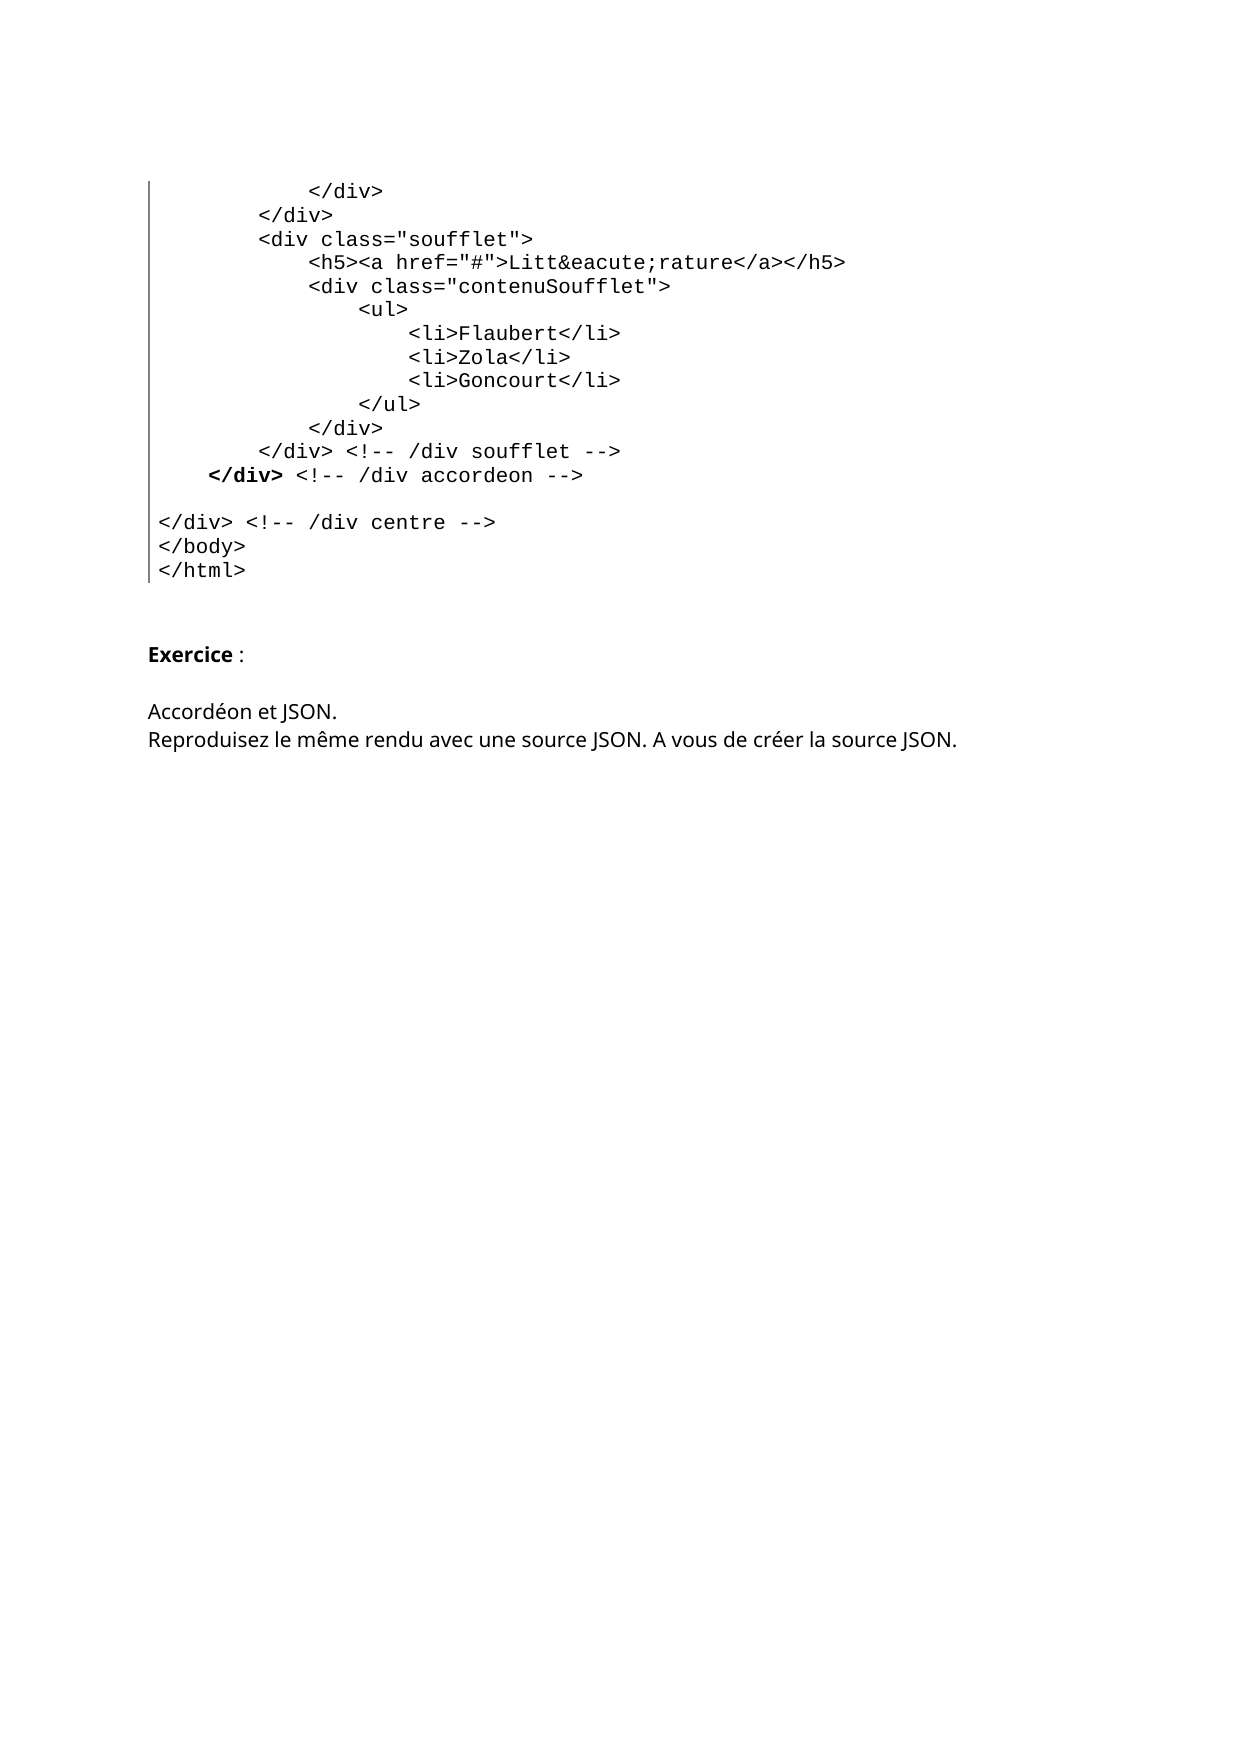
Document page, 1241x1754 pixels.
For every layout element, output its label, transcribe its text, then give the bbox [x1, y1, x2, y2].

text Accordéon et JSON. [148, 697, 1092, 725]
text </div> [150, 205, 1092, 228]
text </div> [150, 418, 1092, 441]
text <h5><a href="#">Litt&eacute;rature</a></h5> [150, 252, 1092, 276]
text </div> <!-- /div centre --> [150, 512, 1092, 536]
text <li>Goncourt</li> [150, 370, 1092, 394]
text Exercice : [148, 640, 1092, 668]
text Reproduisez le même rendu avec une source JSON. A vous de créer la source JSON. [148, 725, 1092, 754]
text <li>Zola</li> [150, 347, 1092, 370]
text </div> [150, 181, 1092, 205]
text </body> [150, 536, 1092, 559]
text </div> <!-- /div accordeon --> [150, 465, 1092, 489]
text </div> <!-- /div soufflet --> [150, 441, 1092, 465]
text <li>Flaubert</li> [150, 323, 1092, 347]
text </html> [150, 559, 1092, 583]
text <div class="contenuSoufflet"> [150, 276, 1092, 299]
text <div class="soufflet"> [150, 228, 1092, 252]
text </ul> [150, 394, 1092, 418]
text <ul> [150, 299, 1092, 323]
